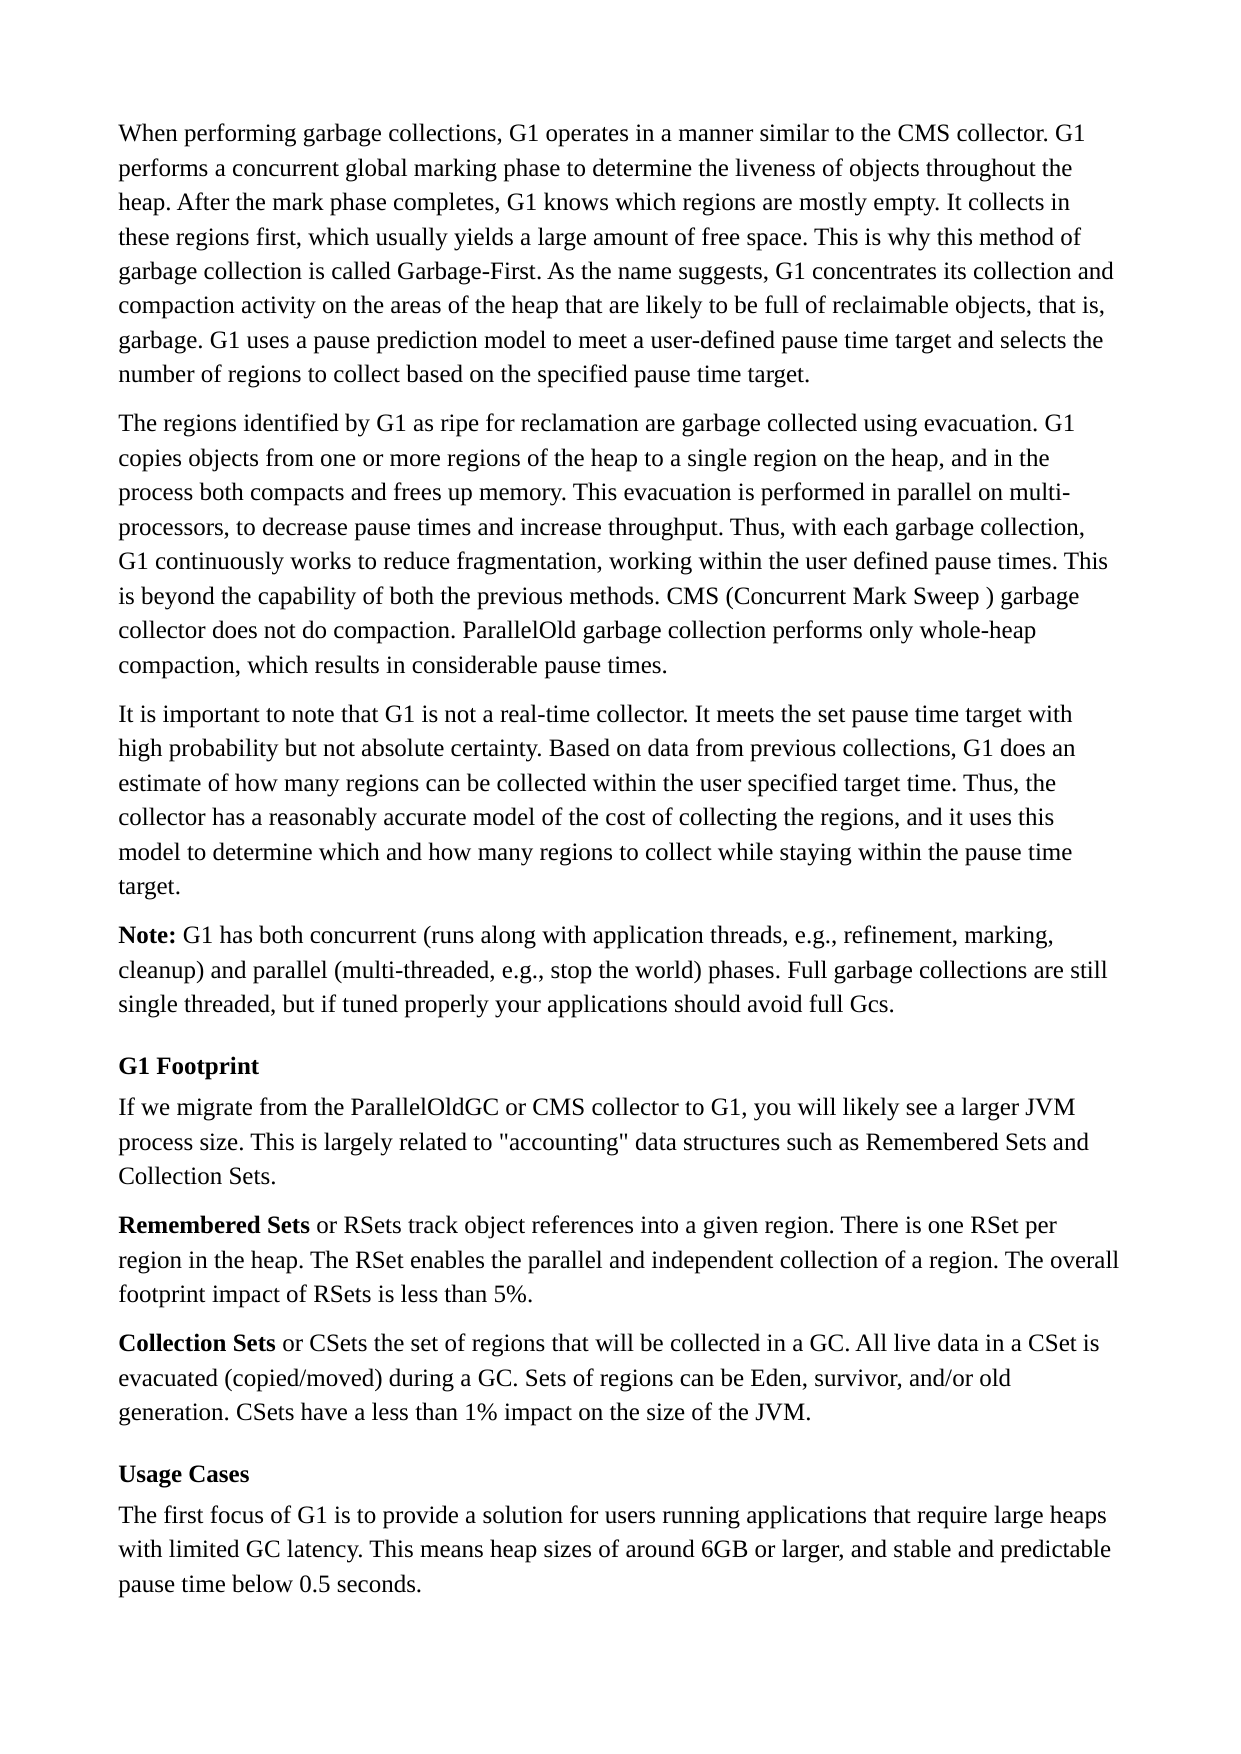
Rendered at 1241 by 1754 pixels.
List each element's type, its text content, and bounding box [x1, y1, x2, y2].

subtitle G1 Footprint [118, 1051, 1122, 1080]
text Collection Sets or CSets the set of regions that will be collected in a GC. All live data in a CSet is evacuated (copied/moved) during a GC. Sets of regions can be Eden, survivor, and/or old generation. CSets have a less than 1% impact on the size of the JVM. [118, 1328, 1122, 1426]
text Note: G1 has both concurrent (runs along with application threads, e.g., refinement, marking, cleanup) and parallel (multi-threaded, e.g., stop the world) phases. Full garbage collections are still single threaded, but if tuned properly your applications should avoid full Gcs. [118, 920, 1122, 1018]
text The first focus of G1 is to provide a solution for users running applications that require large heaps with limited GC latency. This means heap sizes of around 6GB or larger, and stable and predictable pause time below 0.5 seconds. [118, 1500, 1122, 1598]
text Remembered Sets or RSets track object references into a given region. There is one RSet per region in the heap. The RSet enables the parallel and independent collection of a region. The overall footprint impact of RSets is less than 5%. [118, 1210, 1122, 1308]
text If we migrate from the ParallelOldGC or CMS collector to G1, you will likely see a larger JVM process size. This is largely related to "accounting" data structures such as Remembered Sets and Collection Sets. [118, 1092, 1122, 1190]
text The regions identified by G1 as ripe for reclamation are garbage collected using evacuation. G1 copies objects from one or more regions of the heap to a single region on the heap, and in the process both compacts and frees up memory. This evacuation is performed in parallel on multi-processors, to decrease pause times and increase throughput. Thus, with each garbage collection, G1 continuously works to reduce fragmentation, working within the user defined pause times. This is beyond the capability of both the previous methods. CMS (Concurrent Mark Sweep ) garbage collector does not do compaction. ParallelOld garbage collection performs only whole-heap compaction, which results in considerable pause times. [118, 408, 1122, 679]
text It is important to note that G1 is not a real-time collector. It meets the set pause time target with high probability but not absolute certainty. Based on data from previous collections, G1 does an estimate of how many regions can be collected within the user specified target time. Thus, the collector has a reasonably accurate model of the cost of collecting the regions, and it uses this model to determine which and how many regions to collect while staying within the pause time target. [118, 699, 1122, 900]
text When performing garbage collections, G1 operates in a manner similar to the CMS collector. G1 performs a concurrent global marking phase to determine the liveness of objects throughout the heap. After the mark phase completes, G1 knows which regions are mostly empty. It collects in these regions first, which usually yields a large amount of free space. This is why this method of garbage collection is called Garbage-First. As the name suggests, G1 concentrates its collection and compaction activity on the areas of the heap that are likely to be full of reclaimable objects, that is, garbage. G1 uses a pause prediction model to meet a user-defined pause time target and selects the number of regions to collect based on the specified pause time target. [118, 118, 1122, 388]
subtitle Usage Cases [118, 1459, 1122, 1487]
